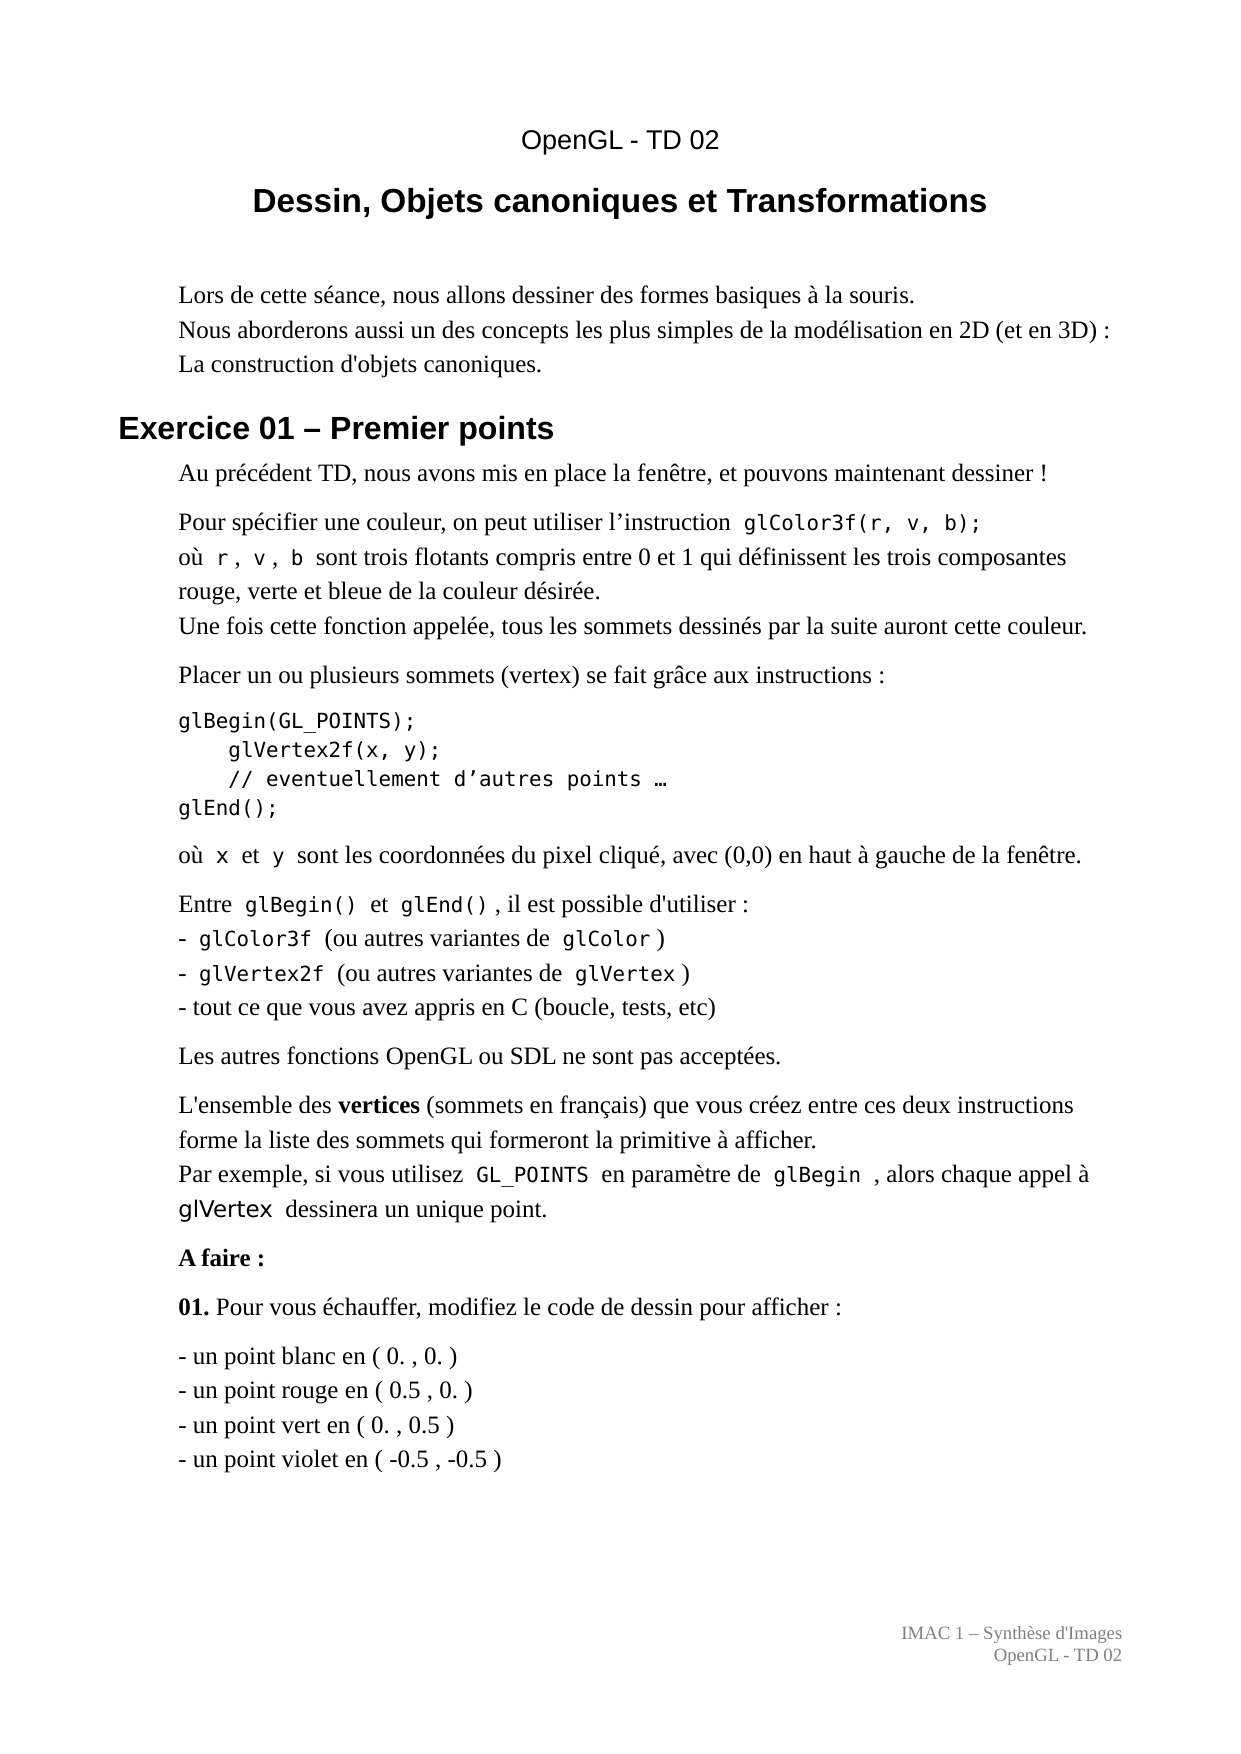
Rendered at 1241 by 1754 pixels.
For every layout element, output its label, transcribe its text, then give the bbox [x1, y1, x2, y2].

title Dessin, Objets canoniques et Transformations [118, 181, 1122, 219]
text Entre glBegin() et glEnd() , il est possible d'utiliser : - glColor3f (ou autres variantes de glColor ) - glVertex2f (ou autres variantes de glVertex ) - tout ce que vous avez appris en C (boucle, tests, etc) [178, 889, 1122, 1021]
text L'ensemble des vertices (sommets en français) que vous créez entre ces deux instructions forme la liste des sommets qui formeront la primitive à afficher. Par exemple, si vous utilisez GL_POINTS en paramètre de glBegin , alors chaque appel à glVertex dessinera un unique point. [178, 1091, 1122, 1223]
text - un point blanc en ( 0. , 0. ) - un point rouge en ( 0.5 , 0. ) - un point vert en ( 0. , 0.5 ) - un point violet en ( -0.5 , -0.5 ) [178, 1341, 1122, 1473]
text Les autres fonctions OpenGL ou SDL ne sont pas acceptées. [178, 1041, 1122, 1070]
text où x et y sont les coordonnées du pixel cliqué, avec (0,0) en haut à gauche de la fenêtre. [178, 840, 1122, 869]
subtitle OpenGL - TD 02 [118, 124, 1122, 156]
text Au précédent TD, nous avons mis en place la fenêtre, et pouvons maintenant dessiner ! [178, 458, 1122, 487]
text Pour spécifier une couleur, on peut utiliser l’instruction glColor3f(r, v, b); où r , v , b sont trois flotants compris entre 0 et 1 qui définissent les trois composantes rouge, verte et bleue de la couleur désirée. Une fois cette fonction appelée, tous les sommets dessinés par la suite auront cette couleur. [178, 507, 1122, 640]
text Placer un ou plusieurs sommets (vertex) se fait grâce aux instructions : [178, 660, 1122, 689]
text A faire : [178, 1243, 1122, 1272]
text Lors de cette séance, nous allons dessiner des formes basiques à la souris. Nous aborderons aussi un des concepts les plus simples de la modélisation en 2D (et en 3D) : La construction d'objets canoniques. [178, 281, 1122, 378]
subtitle Exercice 01 – Premier points [118, 409, 1122, 446]
text 01. Pour vous échauffer, modifiez le code de dessin pour afficher : [178, 1292, 1122, 1321]
text glBegin(GL_POINTS); glVertex2f(x, y); // eventuellement d’autres points … glEnd(); [178, 709, 1122, 821]
